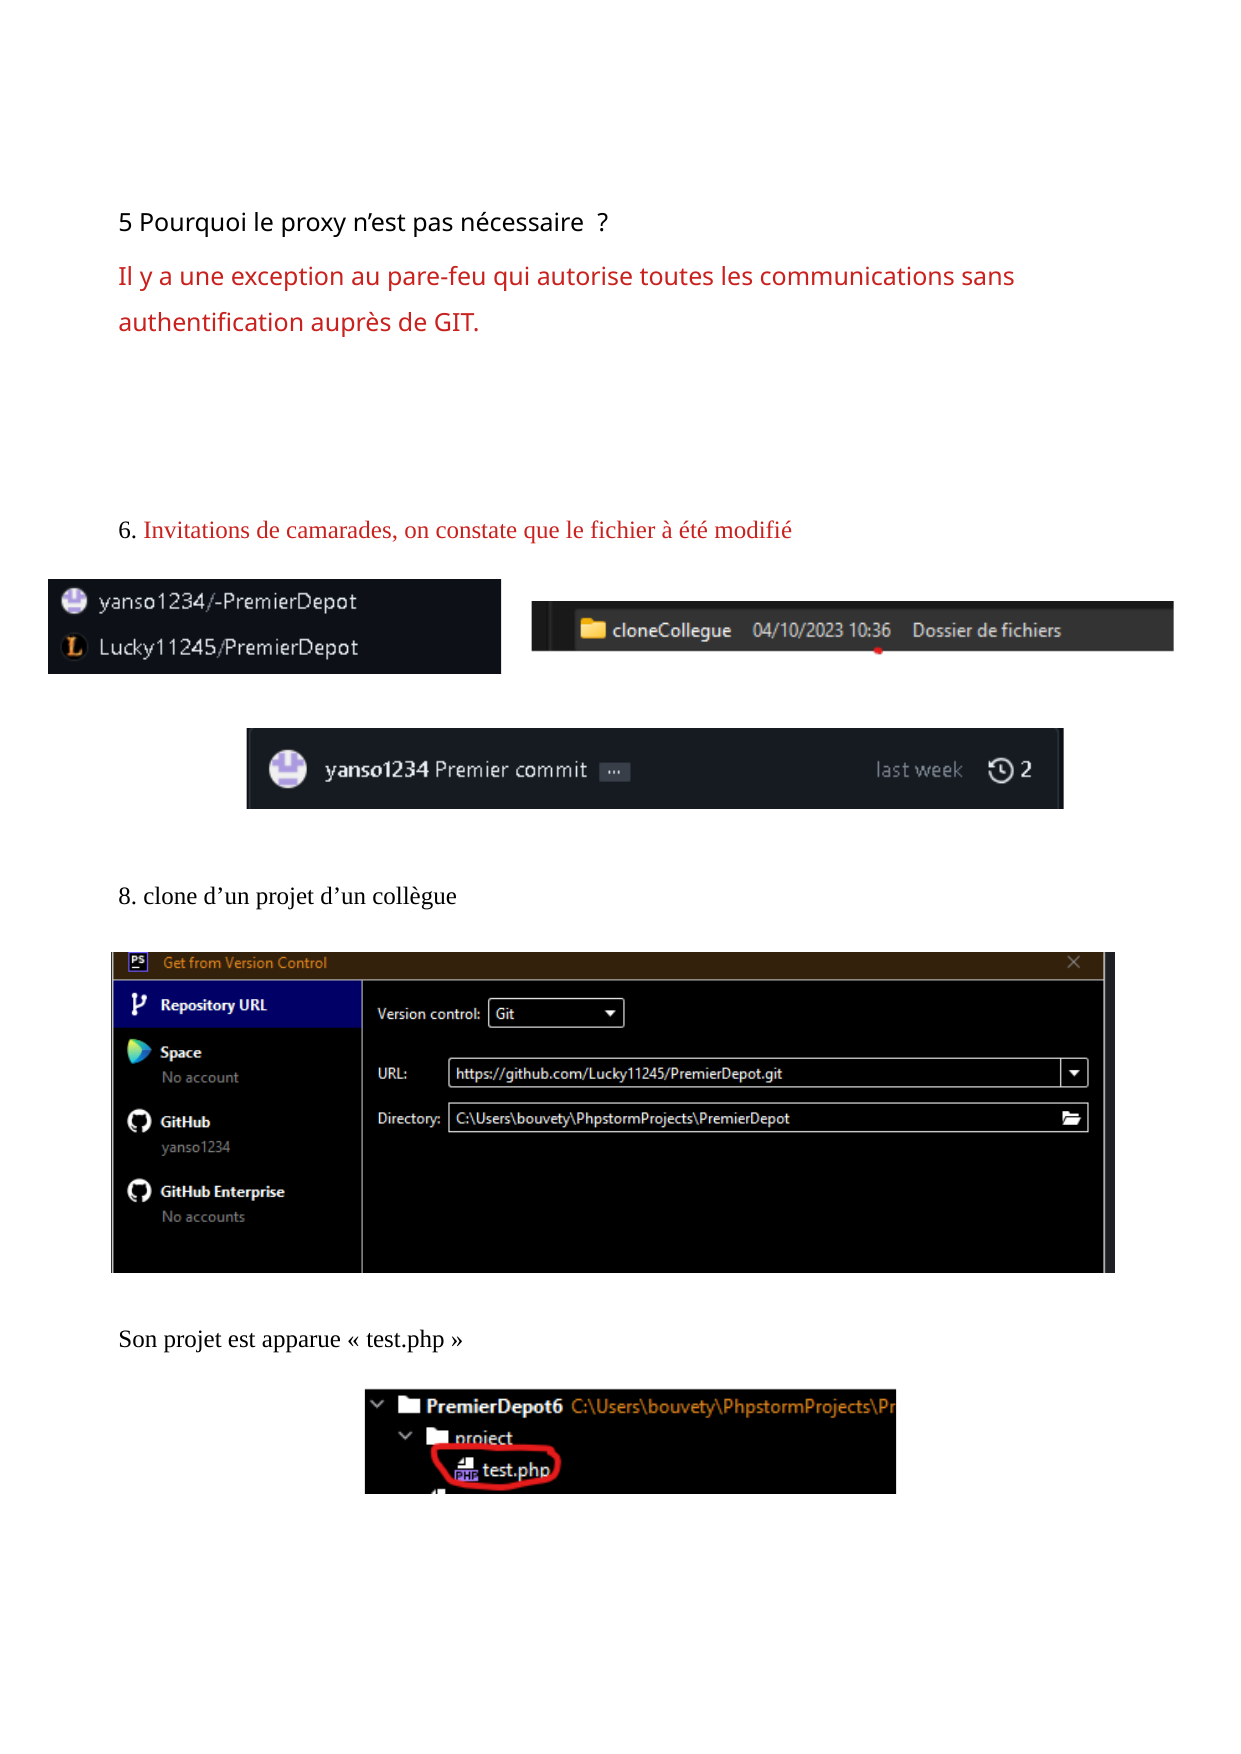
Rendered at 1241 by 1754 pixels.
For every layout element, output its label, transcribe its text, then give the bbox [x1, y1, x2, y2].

text 5 Pourquoi le proxy n’est pas nécessaire ? [118, 204, 1122, 238]
picture [364, 1388, 897, 1494]
text 6. Invitations de camarades, on constate que le fichier à été modifié [118, 515, 1122, 543]
text Il y a une exception au pare-feu qui autorise toutes les communications sans authentification auprès de GIT. [118, 258, 1122, 339]
picture [48, 579, 502, 674]
picture [246, 728, 1064, 809]
picture [111, 952, 1115, 1273]
picture [531, 601, 1174, 656]
text 8. clone d’un projet d’un collègue [118, 881, 1122, 910]
text Son projet est apparue « test.php » [118, 1324, 1122, 1353]
